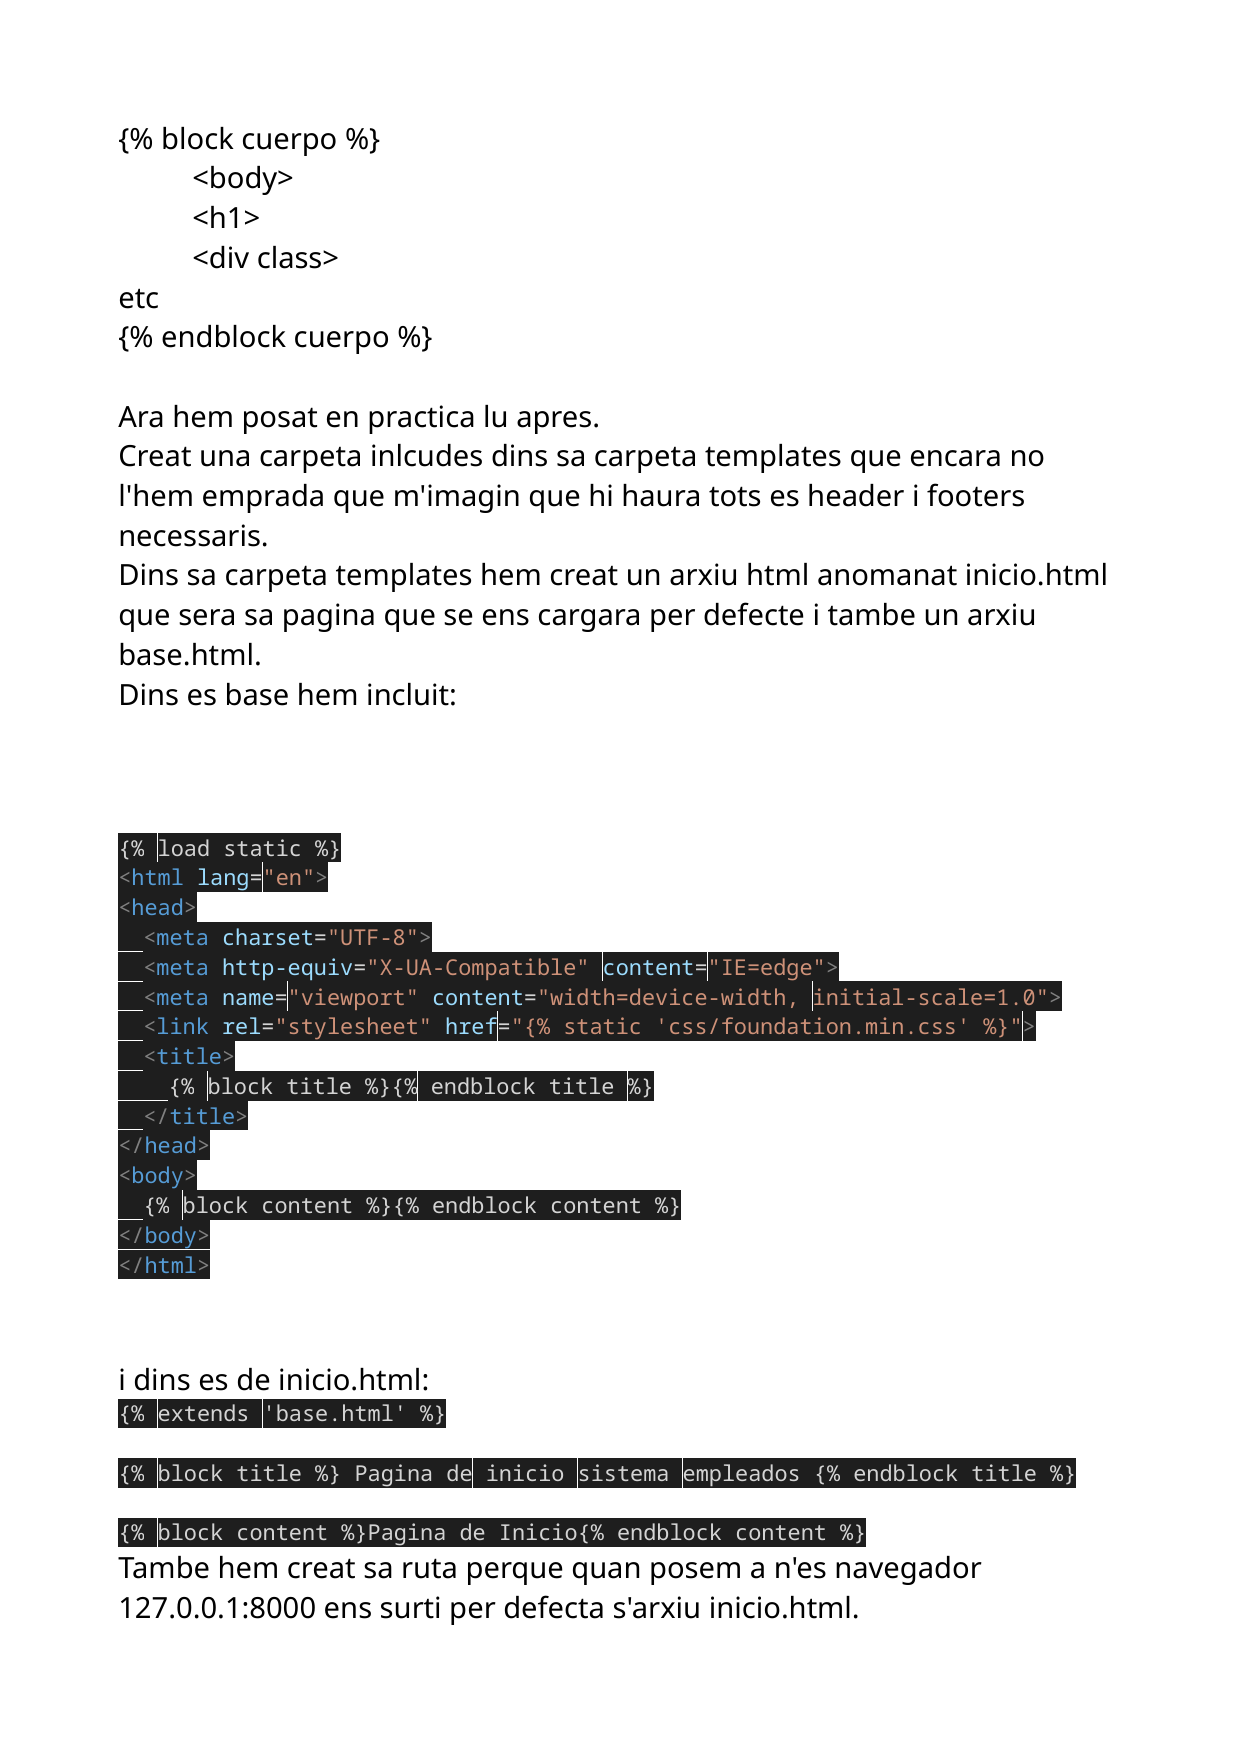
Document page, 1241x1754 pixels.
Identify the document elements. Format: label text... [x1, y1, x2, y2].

text {% block cuerpo %} [118, 118, 1122, 158]
text <link rel="stylesheet" href="{% static 'css/foundation.min.css' %}"> [118, 1011, 1122, 1041]
text Tambe hem creat sa ruta perque quan posem a n'es navegador 127.0.0.1:8000 ens surti per defecta s'arxiu inicio.html. [118, 1547, 1122, 1627]
text {% block title %}{% endblock title %} [118, 1071, 1122, 1101]
text <meta name="viewport" content="width=device-width, initial-scale=1.0"> [118, 981, 1122, 1011]
text </body> [118, 1220, 1122, 1249]
text {% block title %} Pagina de inicio sistema empleados {% endblock title %} [118, 1458, 1122, 1488]
text Creat una carpeta inlcudes dins sa carpeta templates que encara no l'hem emprada que m'imagin que hi haura tots es header i footers necessaris. [118, 436, 1122, 555]
text {% block content %}{% endblock content %} [118, 1190, 1122, 1220]
text <body> [118, 1160, 1122, 1190]
text <div class> [118, 237, 1122, 277]
text Dins es base hem incluit: [118, 674, 1122, 713]
text <head> [118, 892, 1122, 922]
text <html lang="en"> [118, 862, 1122, 892]
text {% load static %} [118, 832, 1122, 862]
text Ara hem posat en practica lu apres. [118, 396, 1122, 436]
text i dins es de inicio.html: [118, 1359, 1122, 1398]
text <title> [118, 1041, 1122, 1071]
text </title> [118, 1101, 1122, 1130]
text {% block content %}Pagina de Inicio{% endblock content %} [118, 1517, 1122, 1547]
text <meta http-equiv="X-UA-Compatible" content="IE=edge"> [118, 952, 1122, 981]
text </head> [118, 1130, 1122, 1160]
text {% endblock cuerpo %} [118, 317, 1122, 356]
text {% extends 'base.html' %} [118, 1398, 1122, 1428]
text Dins sa carpeta templates hem creat un arxiu html anomanat inicio.html que sera sa pagina que se ens cargara per defecte i tambe un arxiu base.html. [118, 555, 1122, 674]
text <h1> [118, 197, 1122, 237]
text </html> [118, 1249, 1122, 1279]
text <body> [118, 158, 1122, 197]
text etc [118, 277, 1122, 317]
text <meta charset="UTF-8"> [118, 922, 1122, 952]
